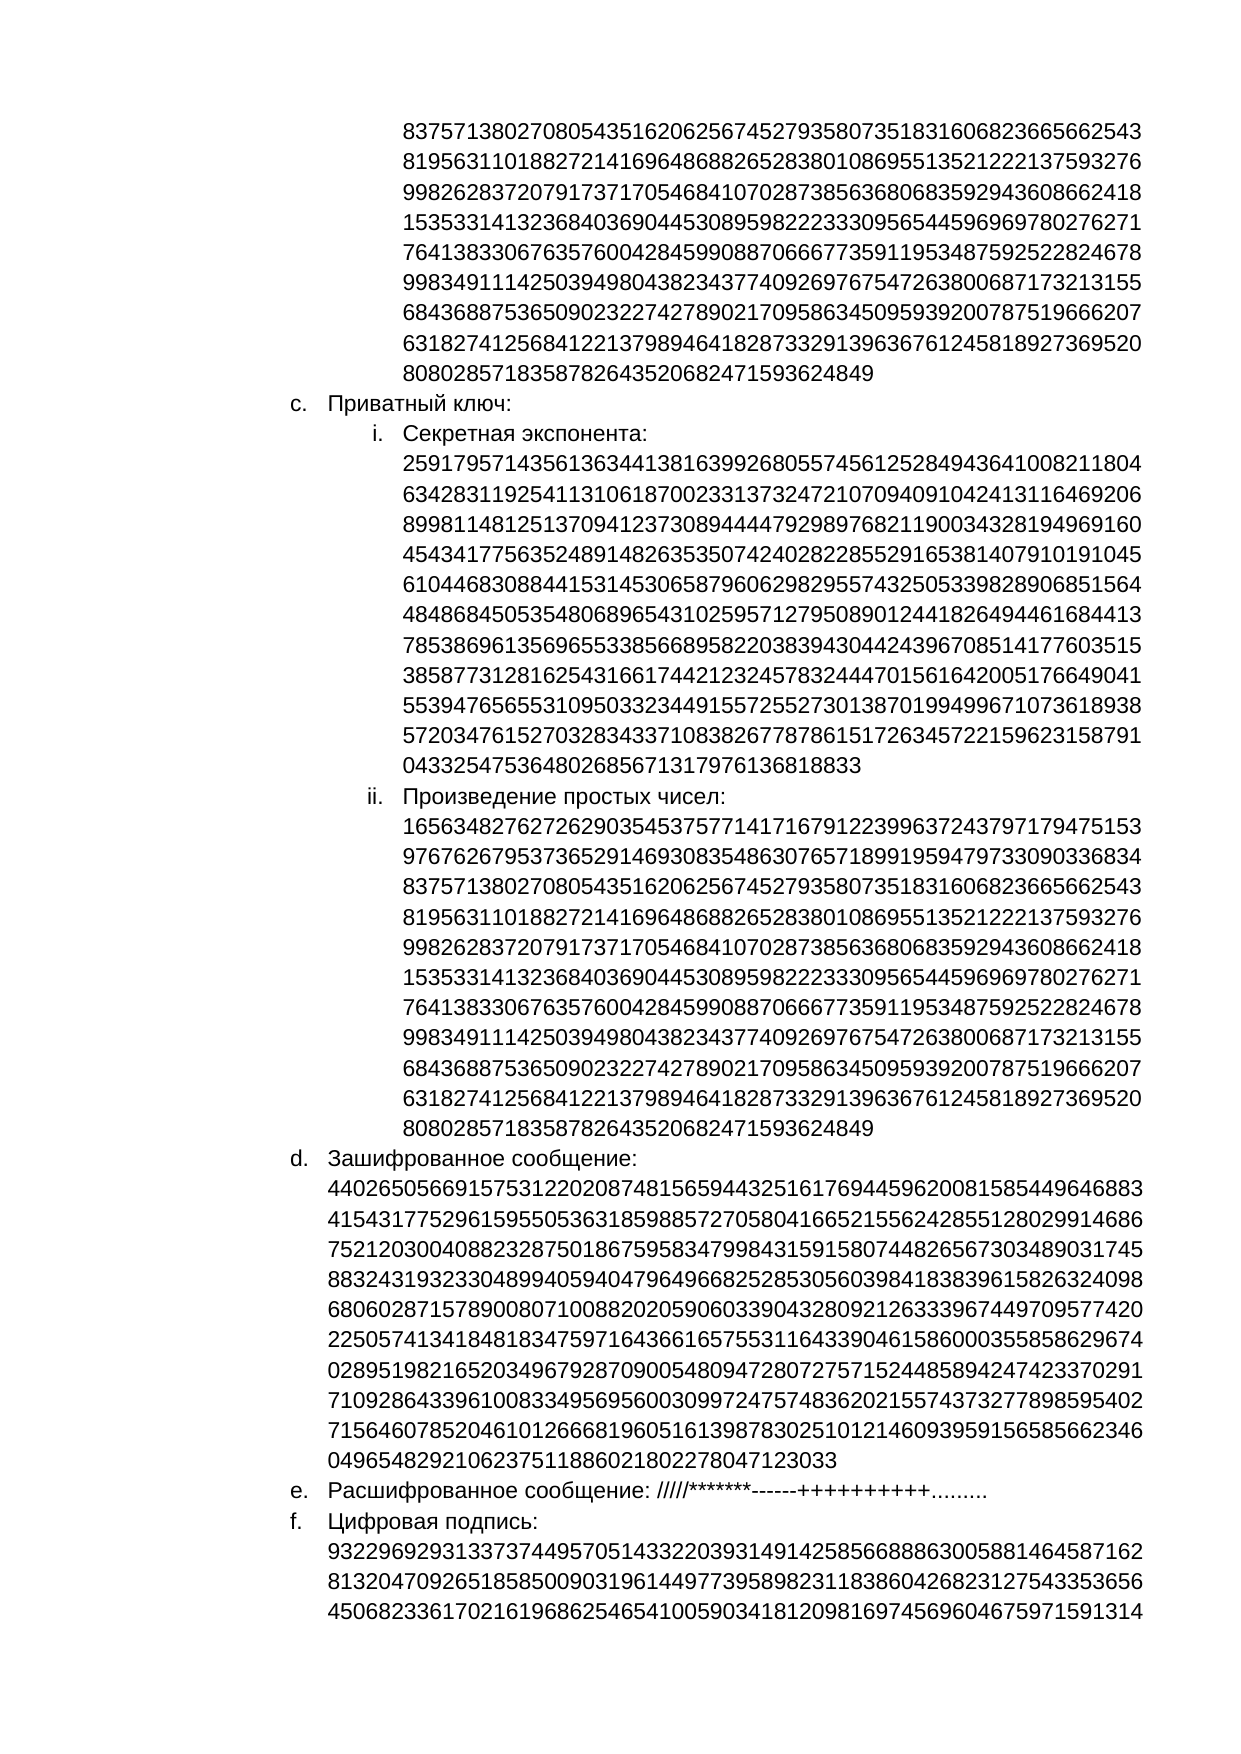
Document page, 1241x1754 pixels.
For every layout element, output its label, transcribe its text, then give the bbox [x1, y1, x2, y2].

list Приватный ключ: [290, 390, 1152, 416]
list Цифровая подпись: 932296929313373744957051433220393149142585668886300588146458716281320470926518585009031961449773958982311838604268231275433536564506823361702161968625465410059034181209816974569604675971591314 [290, 1508, 1152, 1625]
list Секретная экспонента: 2591795714356136344138163992680557456125284943641008211804634283119254113106187002331373247210709409104241311646920689981148125137094123730894444792989768211900343281949691604543417756352489148263535074240282285529165381407910191045610446830884415314530658796062982955743250533982890685156448486845053548068965431025957127950890124418264944616844137853869613569655338566895822038394304424396708514177603515385877312816254316617442123245783244470156164200517664904155394765655310950332344915572552730138701994996710736189385720347615270328343371083826778786151726345722159623158791043325475364802685671317976136818833 [383, 420, 1152, 779]
list 837571380270805435162062567452793580735183160682366566254381956311018827214169648688265283801086955135212221375932769982628372079173717054684107028738563680683592943608662418153533141323684036904453089598222333095654459696978027627176413833067635760042845990887066677359119534875925228246789983491114250394980438234377409269767547263800687173213155684368875365090232274278902170958634509593920078751966620763182741256841221379894641828733291396367612458189273695208080285718358782643520682471593624849 [383, 118, 1152, 386]
list Зашифрованное сообщение: 4402650566915753122020874815659443251617694459620081585449646883415431775296159550536318598857270580416652155624285512802991468675212030040882328750186759583479984315915807448265673034890317458832431932330489940594047964966825285305603984183839615826324098680602871578900807100882020590603390432809212633396744970957742022505741341848183475971643661657553116433904615860003558586296740289519821652034967928709005480947280727571524485894247423370291710928643396100833495695600309972475748362021557437327789859540271564607852046101266681960516139878302510121460939591565856623460496548292106237511886021802278047123033 [290, 1145, 1152, 1474]
list Расшифрованное сообщение: /////*******------++++++++++......... [290, 1477, 1152, 1504]
list Произведение простых чисел: 16563482762726290354537577141716791223996372437971794751539767626795373652914693083548630765718991959479733090336834837571380270805435162062567452793580735183160682366566254381956311018827214169648688265283801086955135212221375932769982628372079173717054684107028738563680683592943608662418153533141323684036904453089598222333095654459696978027627176413833067635760042845990887066677359119534875925228246789983491114250394980438234377409269767547263800687173213155684368875365090232274278902170958634509593920078751966620763182741256841221379894641828733291396367612458189273695208080285718358782643520682471593624849 [383, 783, 1152, 1141]
